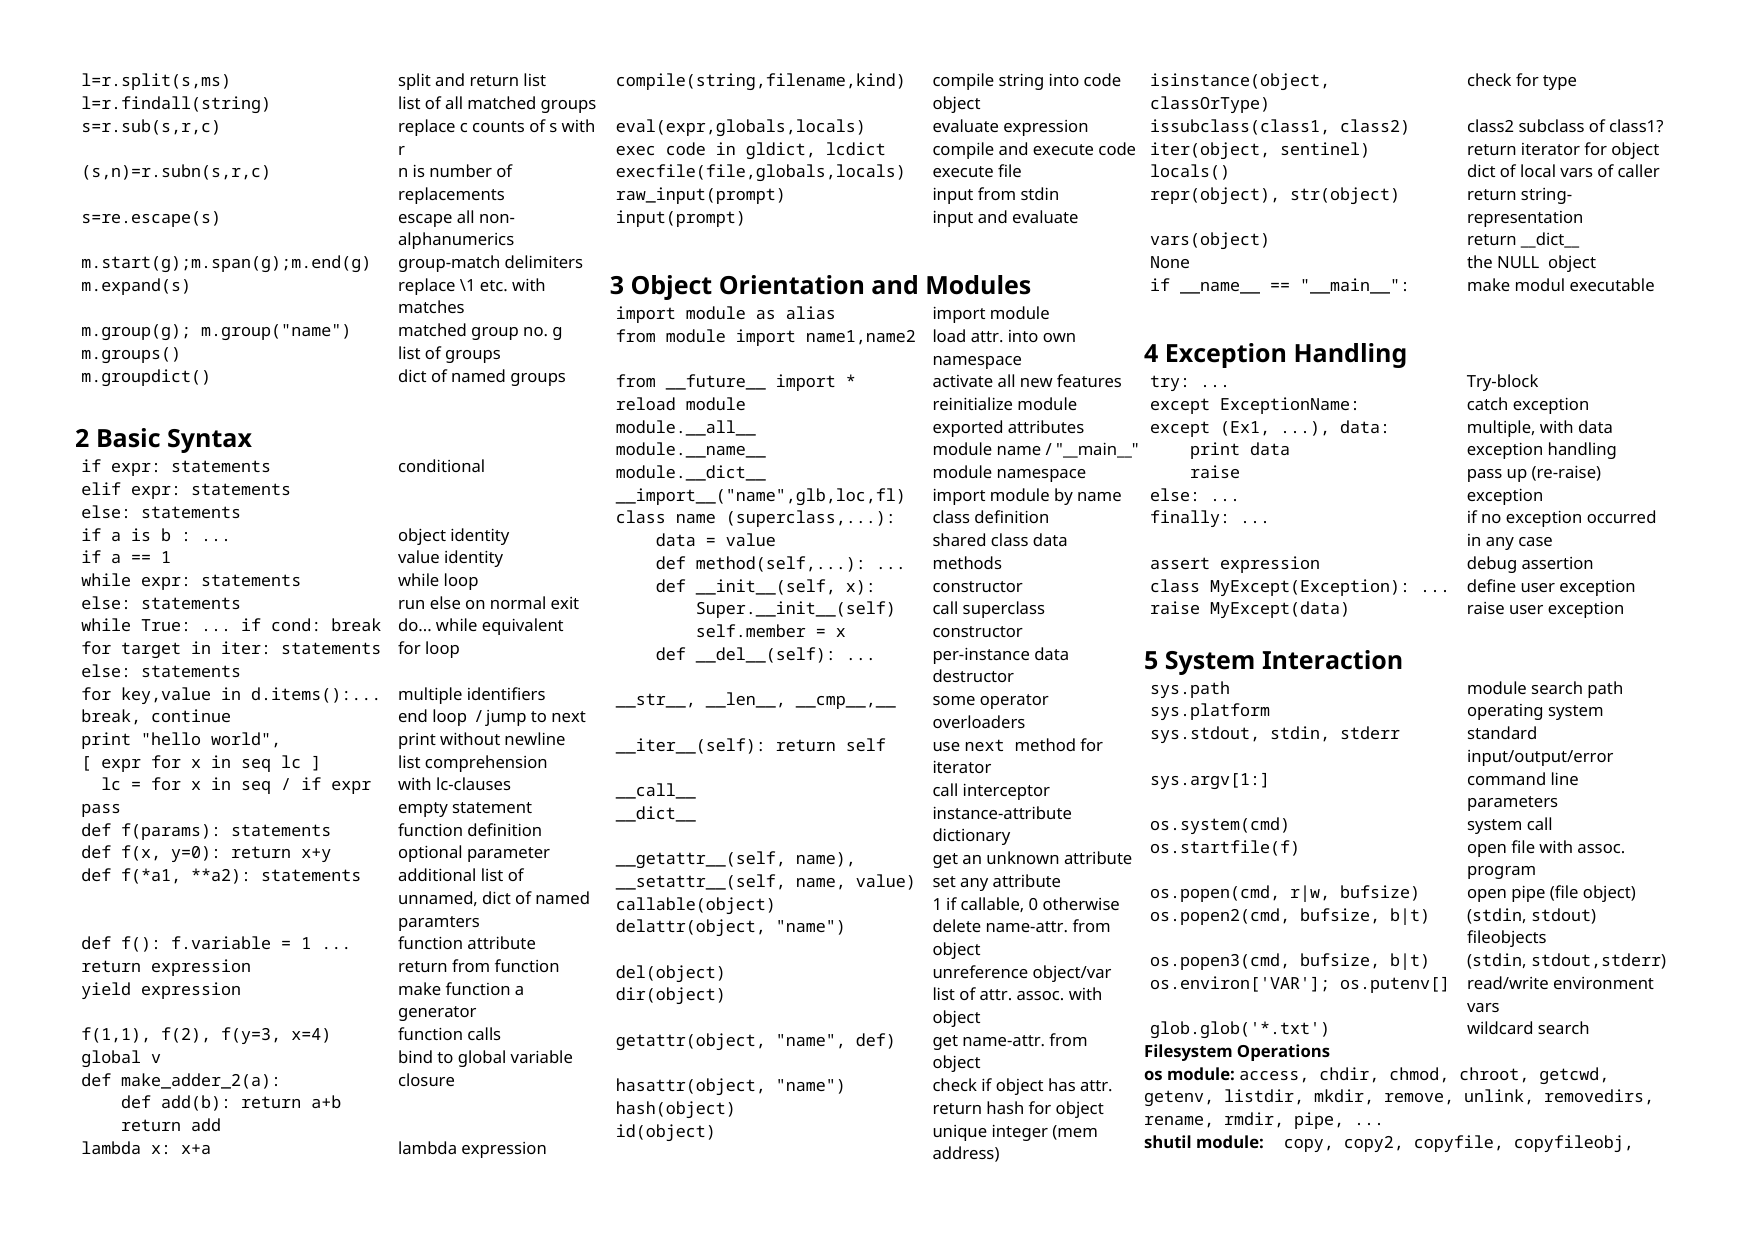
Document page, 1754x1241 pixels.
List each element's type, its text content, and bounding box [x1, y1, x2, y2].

table_cell delete name-attr. from object [926, 915, 1144, 960]
table_cell list of all matched groups [392, 92, 609, 114]
table_cell callable(object) [610, 892, 926, 915]
table_cell __dict__ [610, 801, 926, 847]
table_cell return hash for object [926, 1096, 1144, 1119]
table_cell wildcard search [1461, 1017, 1679, 1040]
table_cell reload module [610, 393, 926, 415]
table_cell operating system [1461, 699, 1679, 722]
text 2 Basic Syntax [75, 421, 609, 455]
table_header if expr: statements elif expr: statements else: statements [75, 455, 392, 523]
table_cell module name / "__main__" [926, 438, 1144, 461]
table_cell n is number of replacements [392, 160, 609, 205]
text 4 Exception Handling [1144, 336, 1678, 370]
table_cell set any attribute [926, 869, 1144, 892]
table_cell sys.stdout, stdin, stderr [1144, 722, 1461, 767]
table_cell assert expression [1144, 551, 1461, 574]
table_cell return expression [75, 955, 392, 977]
table_cell delattr(object, "name") [610, 915, 926, 960]
table_cell f(1,1), f(2), f(y=3, x=4) [75, 1023, 392, 1045]
table_cell get an unknown attribute [926, 847, 1144, 869]
table_cell debug assertion [1461, 551, 1684, 574]
table_cell open pipe (file object) [1461, 881, 1679, 903]
table_cell m.start(g);m.span(g);m.end(g) [75, 251, 392, 273]
table_cell __import__("name",glb,loc,fl) [610, 483, 926, 506]
table_cell escape all non-alphanumerics [392, 205, 609, 251]
table_cell module.__name__ [610, 438, 926, 461]
table_cell compile and execute code [926, 137, 1144, 160]
table_cell multiple identifiers [392, 682, 609, 705]
table_cell class2 subclass of class1? [1461, 114, 1679, 137]
table_cell os.popen2(cmd, bufsize, b|t) [1144, 904, 1461, 949]
table_cell eval(expr,globals,locals) [610, 114, 926, 137]
table_cell input from stdin [926, 183, 1144, 205]
table_cell bind to global variable [392, 1045, 609, 1068]
table_cell make modul executable [1461, 273, 1679, 296]
table_cell 1 if callable, 0 otherwise [926, 892, 1144, 915]
table_cell open file with assoc. program [1461, 835, 1679, 881]
table_cell exported attributes [926, 415, 1144, 438]
table_cell compile(string,filename,kind) [610, 69, 926, 114]
table_cell def f(x, y=0): return x+y [75, 841, 392, 864]
table_cell function calls [392, 1023, 609, 1045]
text 3 Object Orientation and Modules [609, 268, 1144, 302]
table_header sys.path [1144, 676, 1461, 699]
table_cell import module by name [926, 483, 1144, 506]
text os module: access, chdir, chmod, chroot, getcwd, getenv, listdir, mkdir, remove, unlink, removedirs, rename, rmdir, pipe, ... [1144, 1062, 1678, 1131]
table_cell (stdin, stdout,stderr) [1461, 949, 1679, 972]
text shutil module: copy, copy2, copyfile, copyfileobj, [1144, 1131, 1678, 1153]
table_cell hasattr(object, "name") [610, 1074, 926, 1096]
table_cell os.popen(cmd, r|w, bufsize) [1144, 881, 1461, 903]
table_cell while expr: statements else: statements [75, 569, 392, 614]
table_cell yield expression [75, 977, 392, 1023]
table_cell __iter__(self): return self [610, 733, 926, 778]
table_cell __str__, __len__, __cmp__,__ [610, 688, 926, 733]
table_cell while loop run else on normal exit [392, 569, 609, 614]
table_cell activate all new features [926, 370, 1144, 392]
table_cell sys.argv[1:] [1144, 767, 1461, 813]
table_cell closure [392, 1068, 609, 1136]
table_cell if a is b : ... [75, 523, 392, 546]
table_cell m.group(g); m.group("name") [75, 319, 392, 341]
table_cell raw_input(prompt) [610, 183, 926, 205]
table_cell load attr. into own namespace [926, 324, 1144, 370]
table_cell while True: ... if cond: break [75, 614, 392, 637]
table_cell sys.platform [1144, 699, 1461, 722]
table_cell list of attr. assoc. with object [926, 983, 1144, 1028]
table_cell optional parameter [392, 841, 609, 864]
table_cell return __dict__ [1461, 228, 1679, 251]
table_cell isinstance(object, classOrType) [1144, 69, 1461, 114]
table_cell (s,n)=r.subn(s,r,c) [75, 160, 392, 205]
table_cell class definition shared class data methods constructor call superclass constructor per-instance data destructor [926, 506, 1144, 688]
table_cell return string-representation [1461, 183, 1679, 228]
table_cell define user exception [1461, 574, 1684, 597]
table_cell repr(object), str(object) [1144, 183, 1461, 228]
text 5 System Interaction [1144, 642, 1678, 676]
table_cell function definition [392, 818, 609, 841]
table_header try: ... except ExceptionName: except (Ex1, ...), data: print data raise else: ... finally: ... [1144, 370, 1461, 551]
table_cell del(object) [610, 960, 926, 983]
table_cell global v [75, 1045, 392, 1068]
table_cell getattr(object, "name", def) [610, 1028, 926, 1074]
table_cell vars(object) [1144, 228, 1461, 251]
table_cell end loop / jump to next [392, 705, 609, 727]
table_cell lambda x: x+a [75, 1136, 392, 1159]
table_cell check for type [1461, 69, 1679, 114]
table_cell the NULL object [1461, 251, 1679, 273]
table_cell list of groups [392, 341, 609, 364]
table_cell __getattr__(self, name), [610, 847, 926, 869]
table_cell None [1144, 251, 1461, 273]
table_cell os.popen3(cmd, bufsize, b|t) [1144, 949, 1461, 972]
table_cell print "hello world", [75, 728, 392, 750]
table_cell dict of local vars of caller [1461, 160, 1679, 182]
table_cell for loop [392, 637, 609, 682]
table_cell __setattr__(self, name, value) [610, 869, 926, 892]
table_cell function attribute [392, 932, 609, 954]
table_cell print without newline [392, 728, 609, 750]
table_cell module.__all__ [610, 415, 926, 438]
table_cell id(object) [610, 1119, 926, 1164]
table_cell empty statement [392, 796, 609, 818]
table_cell check if object has attr. [926, 1074, 1144, 1096]
table_cell reinitialize module [926, 393, 1144, 415]
table_cell os.environ['VAR']; os.putenv[] [1144, 972, 1461, 1017]
table_cell m.groups() [75, 341, 392, 364]
table_cell dict of named groups [392, 364, 609, 387]
table_header import module as alias [610, 302, 926, 324]
table_cell class name (superclass,...): data = value def method(self,...): ... def __init__(self, x): Super.__init__(self) self.member = x def __del__(self): ... [610, 506, 926, 688]
table_cell raise MyExcept(data) [1144, 597, 1461, 619]
table_cell m.groupdict() [75, 364, 392, 387]
table_header Try-block catch exception multiple, with data exception handling pass up (re-raise) exception if no exception occurred in any case [1461, 370, 1684, 551]
table_cell get name-attr. from object [926, 1028, 1144, 1074]
table_cell os.system(cmd) [1144, 813, 1461, 835]
table_cell exec code in gldict, lcdict [610, 137, 926, 160]
table_cell from __future__ import * [610, 370, 926, 392]
table_cell s=r.sub(s,r,c) [75, 114, 392, 160]
table_cell if __name__ == "__main__": [1144, 273, 1461, 296]
table_cell standard input/output/error [1461, 722, 1679, 767]
table_cell os.startfile(f) [1144, 835, 1461, 881]
table_cell module namespace [926, 461, 1144, 483]
table_cell glob.glob('*.txt') [1144, 1017, 1461, 1040]
table_cell (stdin, stdout) fileobjects [1461, 904, 1679, 949]
text Filesystem Operations [1144, 1040, 1678, 1062]
table_cell from module import name1,name2 [610, 324, 926, 370]
table_cell split and return list [392, 69, 609, 92]
table_cell group-match delimiters [392, 251, 609, 273]
table_cell def f(params): statements [75, 818, 392, 841]
table_cell __call__ [610, 779, 926, 801]
table_cell for key,value in d.items():... [75, 682, 392, 705]
table_cell iter(object, sentinel) [1144, 137, 1461, 160]
table_header conditional [392, 455, 609, 523]
table_cell list comprehension with lc-clauses [392, 750, 609, 796]
table_cell def make_adder_2(a): def add(b): return a+b return add [75, 1068, 392, 1136]
table_cell l=r.split(s,ms) [75, 69, 392, 92]
table_cell value identity [392, 546, 609, 568]
table_cell [ expr for x in seq lc ] lc = for x in seq / if expr [75, 750, 392, 796]
table_cell raise user exception [1461, 597, 1684, 619]
table_cell lambda expression [392, 1136, 609, 1159]
table_cell unique integer (mem address) [926, 1119, 1144, 1164]
table_cell system call [1461, 813, 1679, 835]
table_cell evaluate expression [926, 114, 1144, 137]
table_cell call interceptor [926, 779, 1144, 801]
table_cell s=re.escape(s) [75, 205, 392, 251]
table_cell compile string into code object [926, 69, 1144, 114]
table_header module search path [1461, 676, 1679, 699]
table_cell return iterator for object [1461, 137, 1679, 160]
table_cell input and evaluate [926, 205, 1144, 228]
table_cell matched group no. g [392, 319, 609, 341]
table_cell additional list of unnamed, dict of named paramters [392, 864, 609, 932]
table_cell replace \1 etc. with matches [392, 273, 609, 319]
table_cell module.__dict__ [610, 461, 926, 483]
table_cell object identity [392, 523, 609, 546]
table_cell if a == 1 [75, 546, 392, 568]
table_cell issubclass(class1, class2) [1144, 114, 1461, 137]
table_cell return from function [392, 955, 609, 977]
table_cell unreference object/var [926, 960, 1144, 983]
table_cell for target in iter: statements else: statements [75, 637, 392, 682]
table_cell def f(*a1, **a2): statements [75, 864, 392, 932]
table_cell do... while equivalent [392, 614, 609, 637]
table_cell break, continue [75, 705, 392, 727]
table_cell pass [75, 796, 392, 818]
table_cell execfile(file,globals,locals) [610, 160, 926, 182]
table_cell locals() [1144, 160, 1461, 182]
table_cell use next method for iterator [926, 733, 1144, 778]
table_cell instance-attribute dictionary [926, 801, 1144, 847]
table_cell hash(object) [610, 1096, 926, 1119]
table_cell make function a generator [392, 977, 609, 1023]
table_cell input(prompt) [610, 205, 926, 228]
table_cell def f(): f.variable = 1 ... [75, 932, 392, 954]
table_header import module [926, 302, 1144, 324]
table_cell some operator overloaders [926, 688, 1144, 733]
table_cell read/write environment vars [1461, 972, 1679, 1017]
table_cell dir(object) [610, 983, 926, 1028]
table_cell l=r.findall(string) [75, 92, 392, 114]
table_cell command line parameters [1461, 767, 1679, 813]
table_cell execute file [926, 160, 1144, 182]
table_cell replace c counts of s with r [392, 114, 609, 160]
table_cell m.expand(s) [75, 273, 392, 319]
table_cell class MyExcept(Exception): ... [1144, 574, 1461, 597]
